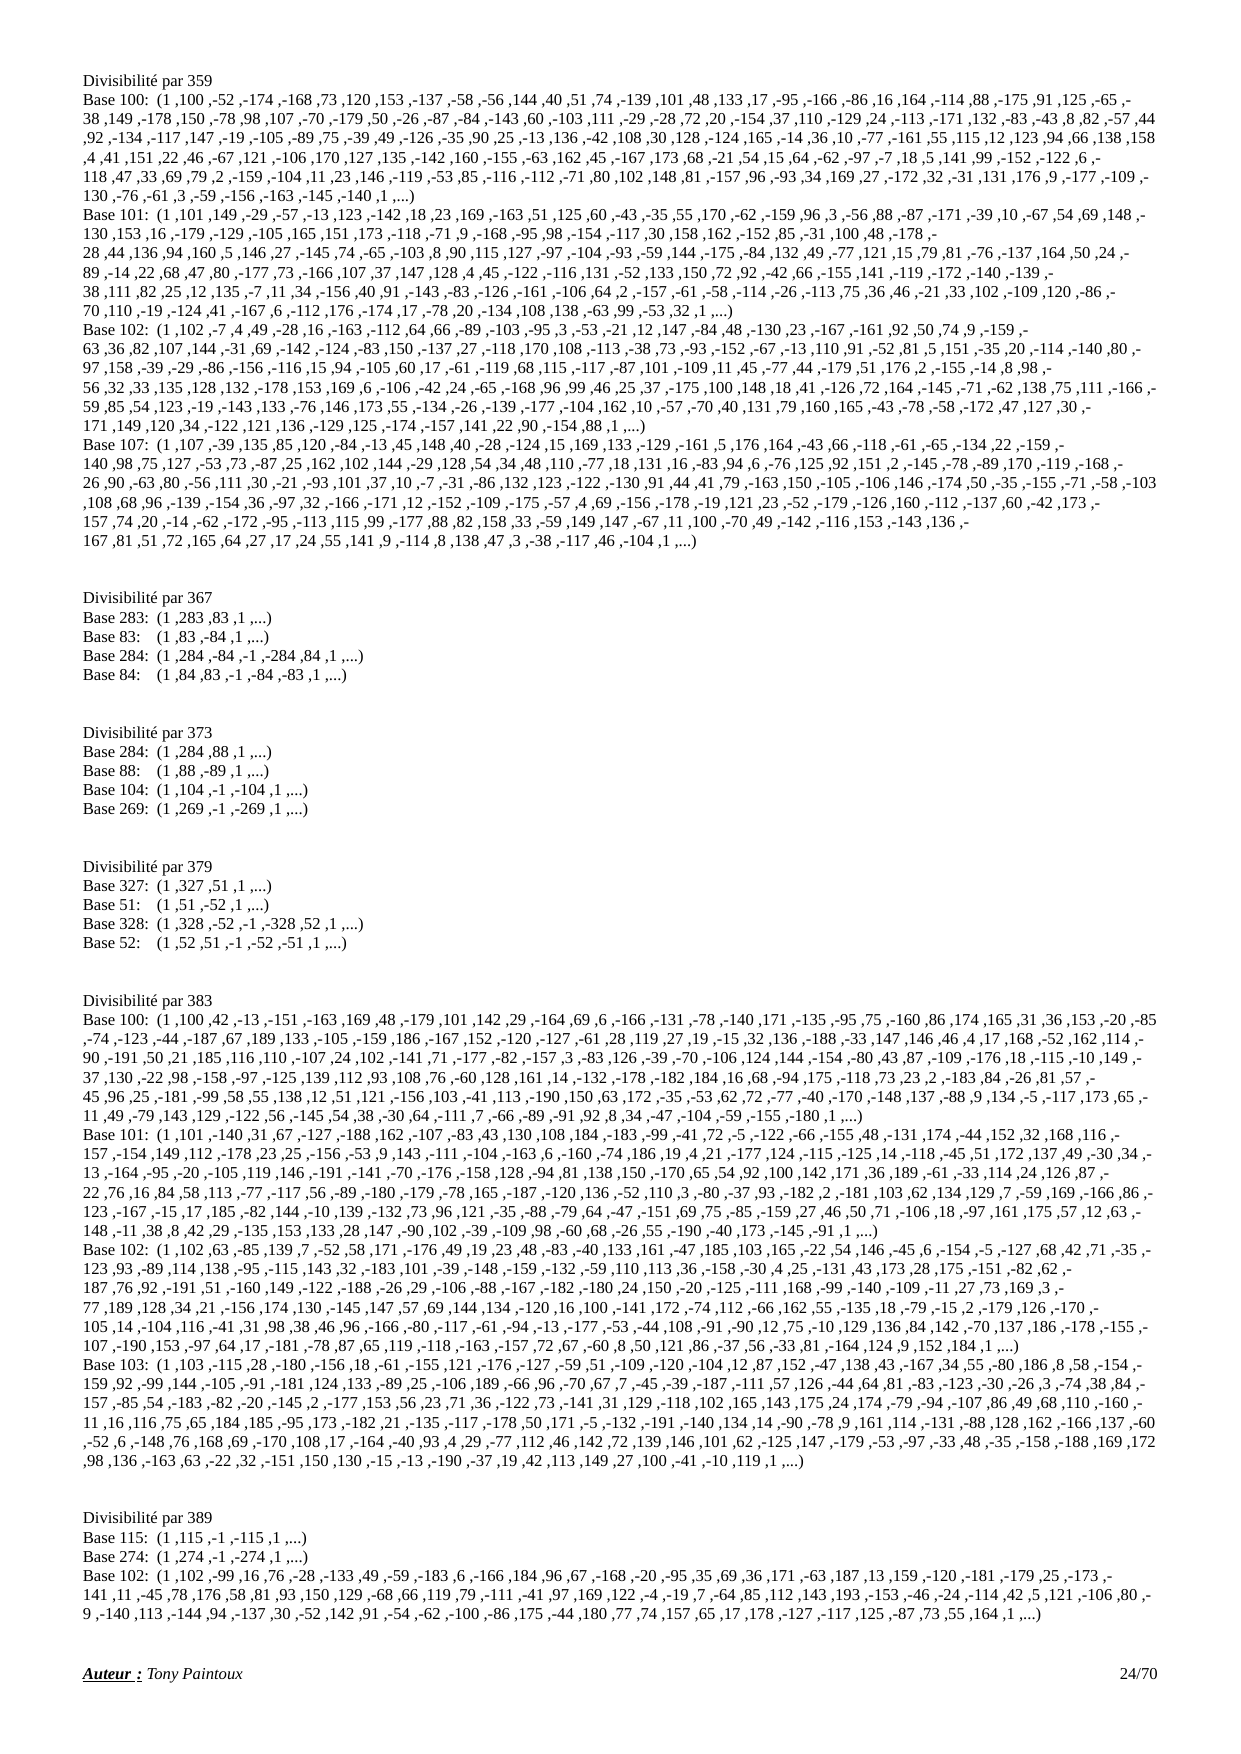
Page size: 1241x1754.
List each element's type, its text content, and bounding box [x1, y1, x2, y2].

text Base 102: (1 ,102 ,63 ,-85 ,139 ,7 ,-52 ,58 ,171 ,-176 ,49 ,19 ,23 ,48 ,-83 ,-40 ,133 ,161 ,-47 ,185 ,103 ,165 ,-22 ,54 ,146 ,-45 ,6 ,-154 ,-5 ,-127 ,68 ,42 ,71 ,-35 ,-123 ,93 ,-89 ,114 ,138 ,-95 ,-115 ,143 ,32 ,-183 ,101 ,-39 ,-148 ,-159 ,-132 ,-59 ,110 ,113 ,36 ,-158 ,-30 ,4 ,25 ,-131 ,43 ,173 ,28 ,175 ,-151 ,-82 ,62 ,-187 ,76 ,92 ,-191 ,51 ,-160 ,149 ,-122 ,-188 ,-26 ,29 ,-106 ,-88 ,-167 ,-182 ,-180 ,24 ,150 ,-20 ,-125 ,-111 ,168 ,-99 ,-140 ,-109 ,-11 ,27 ,73 ,169 ,3 ,-77 ,189 ,128 ,34 ,21 ,-156 ,174 ,130 ,-145 ,147 ,57 ,69 ,144 ,134 ,-120 ,16 ,100 ,-141 ,172 ,-74 ,112 ,-66 ,162 ,55 ,-135 ,18 ,-79 ,-15 ,2 ,-179 ,126 ,-170 ,-105 ,14 ,-104 ,116 ,-41 ,31 ,98 ,38 ,46 ,96 ,-166 ,-80 ,-117 ,-61 ,-94 ,-13 ,-177 ,-53 ,-44 ,108 ,-91 ,-90 ,12 ,75 ,-10 ,129 ,136 ,84 ,142 ,-70 ,137 ,186 ,-178 ,-155 ,-107 ,-190 ,153 ,-97 ,64 ,17 ,-181 ,-78 ,87 ,65 ,119 ,-118 ,-163 ,-157 ,72 ,67 ,-60 ,8 ,50 ,121 ,86 ,-37 ,56 ,-33 ,81 ,-164 ,124 ,9 ,152 ,184 ,1 ,...) [83, 1240, 1157, 1355]
text Divisibilité par 367 [83, 588, 1157, 607]
text Base 102: (1 ,102 ,-7 ,4 ,49 ,-28 ,16 ,-163 ,-112 ,64 ,66 ,-89 ,-103 ,-95 ,3 ,-53 ,-21 ,12 ,147 ,-84 ,48 ,-130 ,23 ,-167 ,-161 ,92 ,50 ,74 ,9 ,-159 ,-63 ,36 ,82 ,107 ,144 ,-31 ,69 ,-142 ,-124 ,-83 ,150 ,-137 ,27 ,-118 ,170 ,108 ,-113 ,-38 ,73 ,-93 ,-152 ,-67 ,-13 ,110 ,91 ,-52 ,81 ,5 ,151 ,-35 ,20 ,-114 ,-140 ,80 ,-97 ,158 ,-39 ,-29 ,-86 ,-156 ,-116 ,15 ,94 ,-105 ,60 ,17 ,-61 ,-119 ,68 ,115 ,-117 ,-87 ,101 ,-109 ,11 ,45 ,-77 ,44 ,-179 ,51 ,176 ,2 ,-155 ,-14 ,8 ,98 ,-56 ,32 ,33 ,135 ,128 ,132 ,-178 ,153 ,169 ,6 ,-106 ,-42 ,24 ,-65 ,-168 ,96 ,99 ,46 ,25 ,37 ,-175 ,100 ,148 ,18 ,41 ,-126 ,72 ,164 ,-145 ,-71 ,-62 ,138 ,75 ,111 ,-166 ,-59 ,85 ,54 ,123 ,-19 ,-143 ,133 ,-76 ,146 ,173 ,55 ,-134 ,-26 ,-139 ,-177 ,-104 ,162 ,10 ,-57 ,-70 ,40 ,131 ,79 ,160 ,165 ,-43 ,-78 ,-58 ,-172 ,47 ,127 ,30 ,-171 ,149 ,120 ,34 ,-122 ,121 ,136 ,-129 ,125 ,-174 ,-157 ,141 ,22 ,90 ,-154 ,88 ,1 ,...) [83, 320, 1157, 435]
text Divisibilité par 359 [83, 71, 1157, 90]
text Base 52: (1 ,52 ,51 ,-1 ,-52 ,-51 ,1 ,...) [83, 933, 1157, 952]
text Base 100: (1 ,100 ,42 ,-13 ,-151 ,-163 ,169 ,48 ,-179 ,101 ,142 ,29 ,-164 ,69 ,6 ,-166 ,-131 ,-78 ,-140 ,171 ,-135 ,-95 ,75 ,-160 ,86 ,174 ,165 ,31 ,36 ,153 ,-20 ,-85 ,-74 ,-123 ,-44 ,-187 ,67 ,189 ,133 ,-105 ,-159 ,186 ,-167 ,152 ,-120 ,-127 ,-61 ,28 ,119 ,27 ,19 ,-15 ,32 ,136 ,-188 ,-33 ,147 ,146 ,46 ,4 ,17 ,168 ,-52 ,162 ,114 ,-90 ,-191 ,50 ,21 ,185 ,116 ,110 ,-107 ,24 ,102 ,-141 ,71 ,-177 ,-82 ,-157 ,3 ,-83 ,126 ,-39 ,-70 ,-106 ,124 ,144 ,-154 ,-80 ,43 ,87 ,-109 ,-176 ,18 ,-115 ,-10 ,149 ,-37 ,130 ,-22 ,98 ,-158 ,-97 ,-125 ,139 ,112 ,93 ,108 ,76 ,-60 ,128 ,161 ,14 ,-132 ,-178 ,-182 ,184 ,16 ,68 ,-94 ,175 ,-118 ,73 ,23 ,2 ,-183 ,84 ,-26 ,81 ,57 ,-45 ,96 ,25 ,-181 ,-99 ,58 ,55 ,138 ,12 ,51 ,121 ,-156 ,103 ,-41 ,113 ,-190 ,150 ,63 ,172 ,-35 ,-53 ,62 ,72 ,-77 ,-40 ,-170 ,-148 ,137 ,-88 ,9 ,134 ,-5 ,-117 ,173 ,65 ,-11 ,49 ,-79 ,143 ,129 ,-122 ,56 ,-145 ,54 ,38 ,-30 ,64 ,-111 ,7 ,-66 ,-89 ,-91 ,92 ,8 ,34 ,-47 ,-104 ,-59 ,-155 ,-180 ,1 ,...) [83, 1010, 1157, 1125]
text Divisibilité par 373 [83, 722, 1157, 742]
text Base 327: (1 ,327 ,51 ,1 ,...) [83, 876, 1157, 895]
text Base 284: (1 ,284 ,-84 ,-1 ,-284 ,84 ,1 ,...) [83, 646, 1157, 665]
text Base 104: (1 ,104 ,-1 ,-104 ,1 ,...) [83, 780, 1157, 799]
text Base 84: (1 ,84 ,83 ,-1 ,-84 ,-83 ,1 ,...) [83, 665, 1157, 684]
text Base 107: (1 ,107 ,-39 ,135 ,85 ,120 ,-84 ,-13 ,45 ,148 ,40 ,-28 ,-124 ,15 ,169 ,133 ,-129 ,-161 ,5 ,176 ,164 ,-43 ,66 ,-118 ,-61 ,-65 ,-134 ,22 ,-159 ,-140 ,98 ,75 ,127 ,-53 ,73 ,-87 ,25 ,162 ,102 ,144 ,-29 ,128 ,54 ,34 ,48 ,110 ,-77 ,18 ,131 ,16 ,-83 ,94 ,6 ,-76 ,125 ,92 ,151 ,2 ,-145 ,-78 ,-89 ,170 ,-119 ,-168 ,-26 ,90 ,-63 ,80 ,-56 ,111 ,30 ,-21 ,-93 ,101 ,37 ,10 ,-7 ,-31 ,-86 ,132 ,123 ,-122 ,-130 ,91 ,44 ,41 ,79 ,-163 ,150 ,-105 ,-106 ,146 ,-174 ,50 ,-35 ,-155 ,-71 ,-58 ,-103 ,108 ,68 ,96 ,-139 ,-154 ,36 ,-97 ,32 ,-166 ,-171 ,12 ,-152 ,-109 ,-175 ,-57 ,4 ,69 ,-156 ,-178 ,-19 ,121 ,23 ,-52 ,-179 ,-126 ,160 ,-112 ,-137 ,60 ,-42 ,173 ,-157 ,74 ,20 ,-14 ,-62 ,-172 ,-95 ,-113 ,115 ,99 ,-177 ,88 ,82 ,158 ,33 ,-59 ,149 ,147 ,-67 ,11 ,100 ,-70 ,49 ,-142 ,-116 ,153 ,-143 ,136 ,-167 ,81 ,51 ,72 ,165 ,64 ,27 ,17 ,24 ,55 ,141 ,9 ,-114 ,8 ,138 ,47 ,3 ,-38 ,-117 ,46 ,-104 ,1 ,...) [83, 435, 1157, 550]
text Base 103: (1 ,103 ,-115 ,28 ,-180 ,-156 ,18 ,-61 ,-155 ,121 ,-176 ,-127 ,-59 ,51 ,-109 ,-120 ,-104 ,12 ,87 ,152 ,-47 ,138 ,43 ,-167 ,34 ,55 ,-80 ,186 ,8 ,58 ,-154 ,-159 ,92 ,-99 ,144 ,-105 ,-91 ,-181 ,124 ,133 ,-89 ,25 ,-106 ,189 ,-66 ,96 ,-70 ,67 ,7 ,-45 ,-39 ,-187 ,-111 ,57 ,126 ,-44 ,64 ,81 ,-83 ,-123 ,-30 ,-26 ,3 ,-74 ,38 ,84 ,-157 ,-85 ,54 ,-183 ,-82 ,-20 ,-145 ,2 ,-177 ,153 ,56 ,23 ,71 ,36 ,-122 ,73 ,-141 ,31 ,129 ,-118 ,102 ,165 ,143 ,175 ,24 ,174 ,-79 ,-94 ,-107 ,86 ,49 ,68 ,110 ,-160 ,-11 ,16 ,116 ,75 ,65 ,184 ,185 ,-95 ,173 ,-182 ,21 ,-135 ,-117 ,-178 ,50 ,171 ,-5 ,-132 ,-191 ,-140 ,134 ,14 ,-90 ,-78 ,9 ,161 ,114 ,-131 ,-88 ,128 ,162 ,-166 ,137 ,-60 ,-52 ,6 ,-148 ,76 ,168 ,69 ,-170 ,108 ,17 ,-164 ,-40 ,93 ,4 ,29 ,-77 ,112 ,46 ,142 ,72 ,139 ,146 ,101 ,62 ,-125 ,147 ,-179 ,-53 ,-97 ,-33 ,48 ,-35 ,-158 ,-188 ,169 ,172 ,98 ,136 ,-163 ,63 ,-22 ,32 ,-151 ,150 ,130 ,-15 ,-13 ,-190 ,-37 ,19 ,42 ,113 ,149 ,27 ,100 ,-41 ,-10 ,119 ,1 ,...) [83, 1355, 1157, 1470]
text Base 100: (1 ,100 ,-52 ,-174 ,-168 ,73 ,120 ,153 ,-137 ,-58 ,-56 ,144 ,40 ,51 ,74 ,-139 ,101 ,48 ,133 ,17 ,-95 ,-166 ,-86 ,16 ,164 ,-114 ,88 ,-175 ,91 ,125 ,-65 ,-38 ,149 ,-178 ,150 ,-78 ,98 ,107 ,-70 ,-179 ,50 ,-26 ,-87 ,-84 ,-143 ,60 ,-103 ,111 ,-29 ,-28 ,72 ,20 ,-154 ,37 ,110 ,-129 ,24 ,-113 ,-171 ,132 ,-83 ,-43 ,8 ,82 ,-57 ,44 ,92 ,-134 ,-117 ,147 ,-19 ,-105 ,-89 ,75 ,-39 ,49 ,-126 ,-35 ,90 ,25 ,-13 ,136 ,-42 ,108 ,30 ,128 ,-124 ,165 ,-14 ,36 ,10 ,-77 ,-161 ,55 ,115 ,12 ,123 ,94 ,66 ,138 ,158 ,4 ,41 ,151 ,22 ,46 ,-67 ,121 ,-106 ,170 ,127 ,135 ,-142 ,160 ,-155 ,-63 ,162 ,45 ,-167 ,173 ,68 ,-21 ,54 ,15 ,64 ,-62 ,-97 ,-7 ,18 ,5 ,141 ,99 ,-152 ,-122 ,6 ,-118 ,47 ,33 ,69 ,79 ,2 ,-159 ,-104 ,11 ,23 ,146 ,-119 ,-53 ,85 ,-116 ,-112 ,-71 ,80 ,102 ,148 ,81 ,-157 ,96 ,-93 ,34 ,169 ,27 ,-172 ,32 ,-31 ,131 ,176 ,9 ,-177 ,-109 ,-130 ,-76 ,-61 ,3 ,-59 ,-156 ,-163 ,-145 ,-140 ,1 ,...) [83, 90, 1157, 205]
text Divisibilité par 379 [83, 857, 1157, 876]
text Base 115: (1 ,115 ,-1 ,-115 ,1 ,...) [83, 1527, 1157, 1547]
text Base 328: (1 ,328 ,-52 ,-1 ,-328 ,52 ,1 ,...) [83, 914, 1157, 933]
text Base 274: (1 ,274 ,-1 ,-274 ,1 ,...) [83, 1547, 1157, 1566]
text Base 51: (1 ,51 ,-52 ,1 ,...) [83, 895, 1157, 914]
text Base 284: (1 ,284 ,88 ,1 ,...) [83, 742, 1157, 761]
text Divisibilité par 383 [83, 991, 1157, 1010]
text Base 83: (1 ,83 ,-84 ,1 ,...) [83, 627, 1157, 646]
text Divisibilité par 389 [83, 1508, 1157, 1527]
text Base 88: (1 ,88 ,-89 ,1 ,...) [83, 761, 1157, 780]
text Base 101: (1 ,101 ,-140 ,31 ,67 ,-127 ,-188 ,162 ,-107 ,-83 ,43 ,130 ,108 ,184 ,-183 ,-99 ,-41 ,72 ,-5 ,-122 ,-66 ,-155 ,48 ,-131 ,174 ,-44 ,152 ,32 ,168 ,116 ,-157 ,-154 ,149 ,112 ,-178 ,23 ,25 ,-156 ,-53 ,9 ,143 ,-111 ,-104 ,-163 ,6 ,-160 ,-74 ,186 ,19 ,4 ,21 ,-177 ,124 ,-115 ,-125 ,14 ,-118 ,-45 ,51 ,172 ,137 ,49 ,-30 ,34 ,-13 ,-164 ,-95 ,-20 ,-105 ,119 ,146 ,-191 ,-141 ,-70 ,-176 ,-158 ,128 ,-94 ,81 ,138 ,150 ,-170 ,65 ,54 ,92 ,100 ,142 ,171 ,36 ,189 ,-61 ,-33 ,114 ,24 ,126 ,87 ,-22 ,76 ,16 ,84 ,58 ,113 ,-77 ,-117 ,56 ,-89 ,-180 ,-179 ,-78 ,165 ,-187 ,-120 ,136 ,-52 ,110 ,3 ,-80 ,-37 ,93 ,-182 ,2 ,-181 ,103 ,62 ,134 ,129 ,7 ,-59 ,169 ,-166 ,86 ,-123 ,-167 ,-15 ,17 ,185 ,-82 ,144 ,-10 ,139 ,-132 ,73 ,96 ,121 ,-35 ,-88 ,-79 ,64 ,-47 ,-151 ,69 ,75 ,-85 ,-159 ,27 ,46 ,50 ,71 ,-106 ,18 ,-97 ,161 ,175 ,57 ,12 ,63 ,-148 ,-11 ,38 ,8 ,42 ,29 ,-135 ,153 ,133 ,28 ,147 ,-90 ,102 ,-39 ,-109 ,98 ,-60 ,68 ,-26 ,55 ,-190 ,-40 ,173 ,-145 ,-91 ,1 ,...) [83, 1125, 1157, 1240]
text Base 102: (1 ,102 ,-99 ,16 ,76 ,-28 ,-133 ,49 ,-59 ,-183 ,6 ,-166 ,184 ,96 ,67 ,-168 ,-20 ,-95 ,35 ,69 ,36 ,171 ,-63 ,187 ,13 ,159 ,-120 ,-181 ,-179 ,25 ,-173 ,-141 ,11 ,-45 ,78 ,176 ,58 ,81 ,93 ,150 ,129 ,-68 ,66 ,119 ,79 ,-111 ,-41 ,97 ,169 ,122 ,-4 ,-19 ,7 ,-64 ,85 ,112 ,143 ,193 ,-153 ,-46 ,-24 ,-114 ,42 ,5 ,121 ,-106 ,80 ,-9 ,-140 ,113 ,-144 ,94 ,-137 ,30 ,-52 ,142 ,91 ,-54 ,-62 ,-100 ,-86 ,175 ,-44 ,180 ,77 ,74 ,157 ,65 ,17 ,178 ,-127 ,-117 ,125 ,-87 ,73 ,55 ,164 ,1 ,...) [83, 1566, 1157, 1623]
text Base 101: (1 ,101 ,149 ,-29 ,-57 ,-13 ,123 ,-142 ,18 ,23 ,169 ,-163 ,51 ,125 ,60 ,-43 ,-35 ,55 ,170 ,-62 ,-159 ,96 ,3 ,-56 ,88 ,-87 ,-171 ,-39 ,10 ,-67 ,54 ,69 ,148 ,-130 ,153 ,16 ,-179 ,-129 ,-105 ,165 ,151 ,173 ,-118 ,-71 ,9 ,-168 ,-95 ,98 ,-154 ,-117 ,30 ,158 ,162 ,-152 ,85 ,-31 ,100 ,48 ,-178 ,-28 ,44 ,136 ,94 ,160 ,5 ,146 ,27 ,-145 ,74 ,-65 ,-103 ,8 ,90 ,115 ,127 ,-97 ,-104 ,-93 ,-59 ,144 ,-175 ,-84 ,132 ,49 ,-77 ,121 ,15 ,79 ,81 ,-76 ,-137 ,164 ,50 ,24 ,-89 ,-14 ,22 ,68 ,47 ,80 ,-177 ,73 ,-166 ,107 ,37 ,147 ,128 ,4 ,45 ,-122 ,-116 ,131 ,-52 ,133 ,150 ,72 ,92 ,-42 ,66 ,-155 ,141 ,-119 ,-172 ,-140 ,-139 ,-38 ,111 ,82 ,25 ,12 ,135 ,-7 ,11 ,34 ,-156 ,40 ,91 ,-143 ,-83 ,-126 ,-161 ,-106 ,64 ,2 ,-157 ,-61 ,-58 ,-114 ,-26 ,-113 ,75 ,36 ,46 ,-21 ,33 ,102 ,-109 ,120 ,-86 ,-70 ,110 ,-19 ,-124 ,41 ,-167 ,6 ,-112 ,176 ,-174 ,17 ,-78 ,20 ,-134 ,108 ,138 ,-63 ,99 ,-53 ,32 ,1 ,...) [83, 205, 1157, 320]
text Base 283: (1 ,283 ,83 ,1 ,...) [83, 607, 1157, 627]
text Base 269: (1 ,269 ,-1 ,-269 ,1 ,...) [83, 799, 1157, 818]
